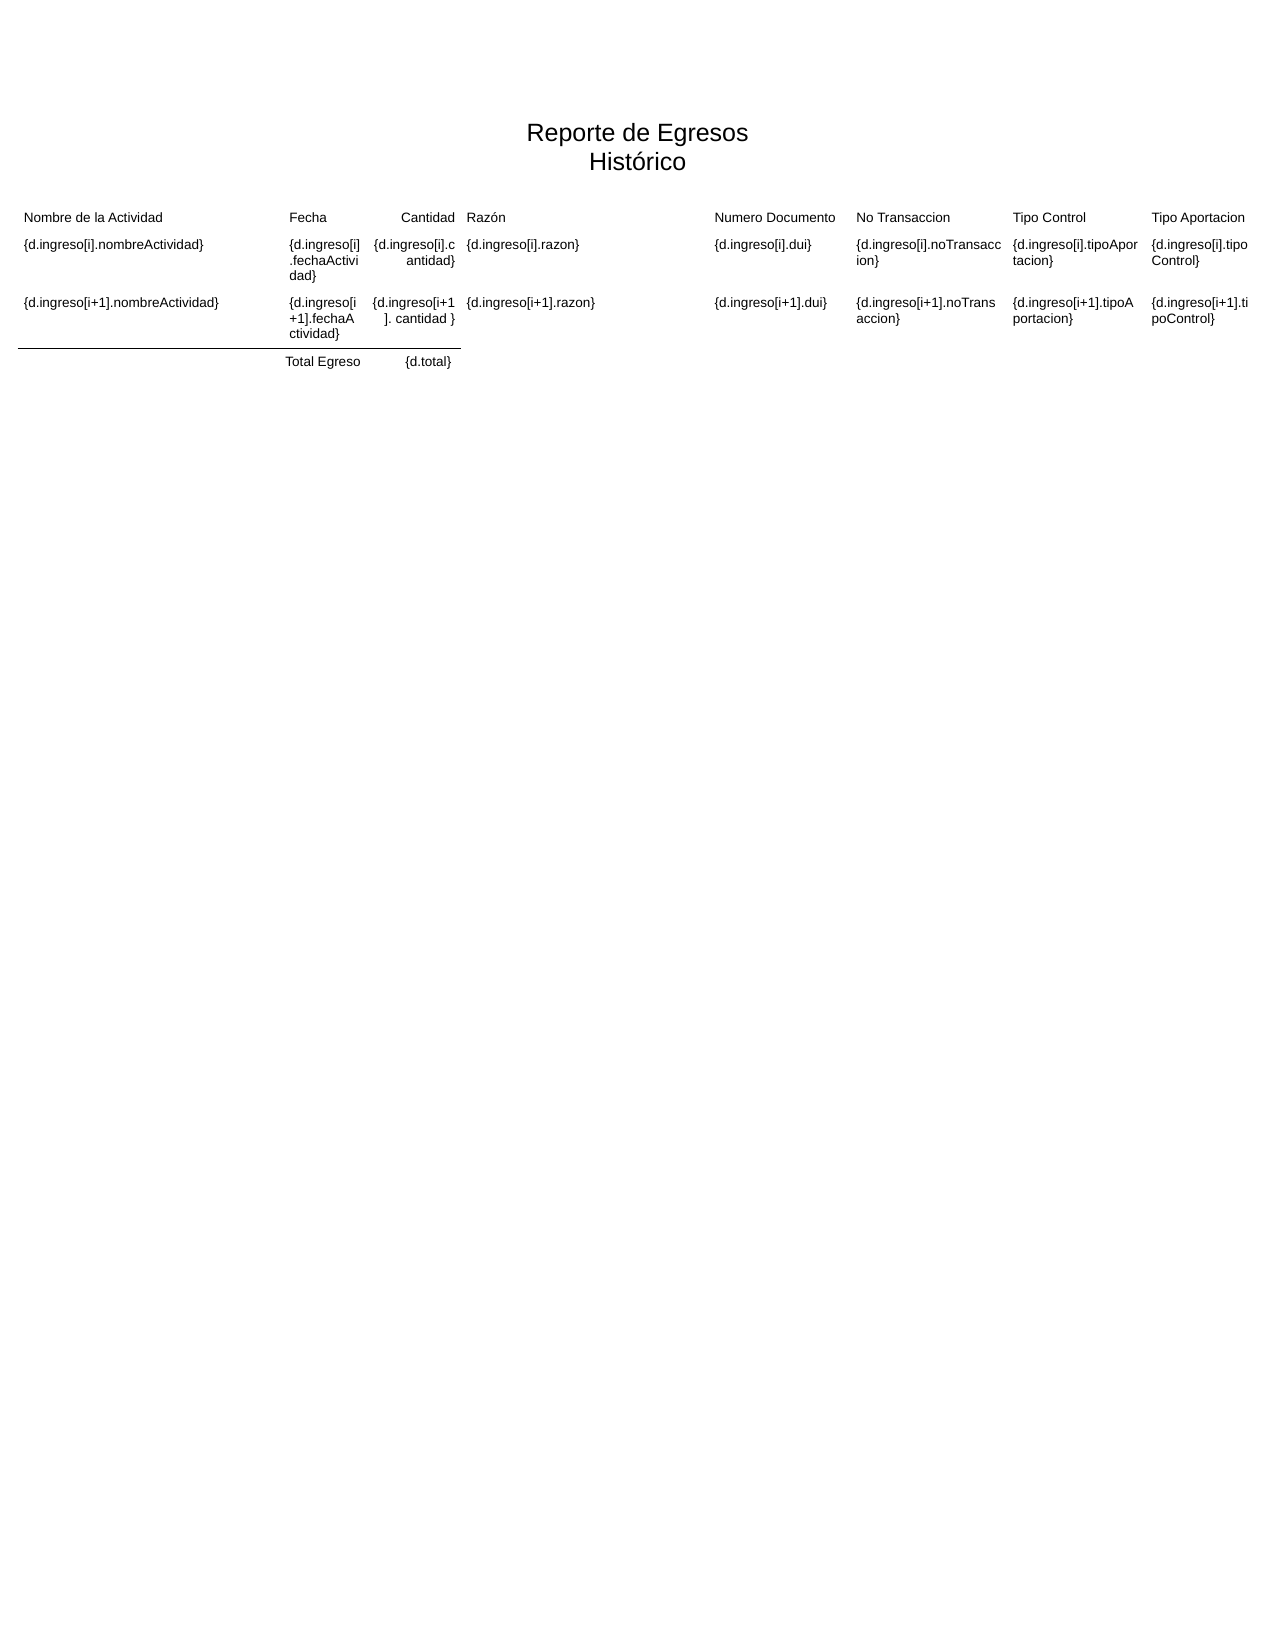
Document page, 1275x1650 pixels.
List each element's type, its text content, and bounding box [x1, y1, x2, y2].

table_cell {d.ingreso[i+1].nombreActividad} [18, 289, 283, 347]
table_cell {d.ingreso[i].razon} [461, 231, 709, 289]
table_cell [461, 348, 709, 375]
table_cell {d.ingreso[i].tipoControl} [1146, 231, 1258, 289]
table_cell {d.ingreso[i].nombreActividad} [18, 231, 283, 289]
table_cell {d.ingreso[i+1].tipoControl} [1146, 289, 1258, 347]
table_cell [850, 348, 1007, 375]
table_cell [709, 348, 850, 375]
table_cell [1007, 348, 1146, 375]
table_cell {d.ingreso[i+1].noTransaccion} [850, 289, 1007, 347]
table_cell {d.ingreso[i+1].razon} [461, 289, 709, 347]
table_cell {d.ingreso[i].noTransaccion} [850, 231, 1007, 289]
table_header Tipo Aportacion [1146, 204, 1258, 231]
table_cell Total Egreso [18, 349, 366, 375]
table_header Nombre de la Actividad [18, 204, 283, 231]
table_cell {d.ingreso[i+1]. cantidad } [366, 289, 461, 347]
table_header Razón [461, 204, 709, 231]
table_cell {d.ingreso[i+1].tipoAportacion} [1007, 289, 1146, 347]
text Histórico [118, 147, 1157, 176]
table_header Cantidad [366, 204, 461, 231]
table_cell {d.ingreso[i+1].dui} [709, 289, 850, 347]
table_header Numero Documento [709, 204, 850, 231]
table_cell {d.ingreso[i].dui} [709, 231, 850, 289]
table_header No Transaccion [850, 204, 1007, 231]
table_cell {d.ingreso[i].tipoAportacion} [1007, 231, 1146, 289]
table_cell {d.total} [366, 349, 461, 375]
table_header Fecha [284, 204, 366, 231]
table_cell {d.ingreso[i+1].fechaActividad} [284, 289, 366, 347]
table_cell {d.ingreso[i].cantidad} [366, 231, 461, 289]
table_cell [1146, 348, 1258, 375]
table_cell {d.ingreso[i].fechaActividad} [284, 231, 366, 289]
table_header Tipo Control [1007, 204, 1146, 231]
text Reporte de Egresos [118, 118, 1157, 147]
